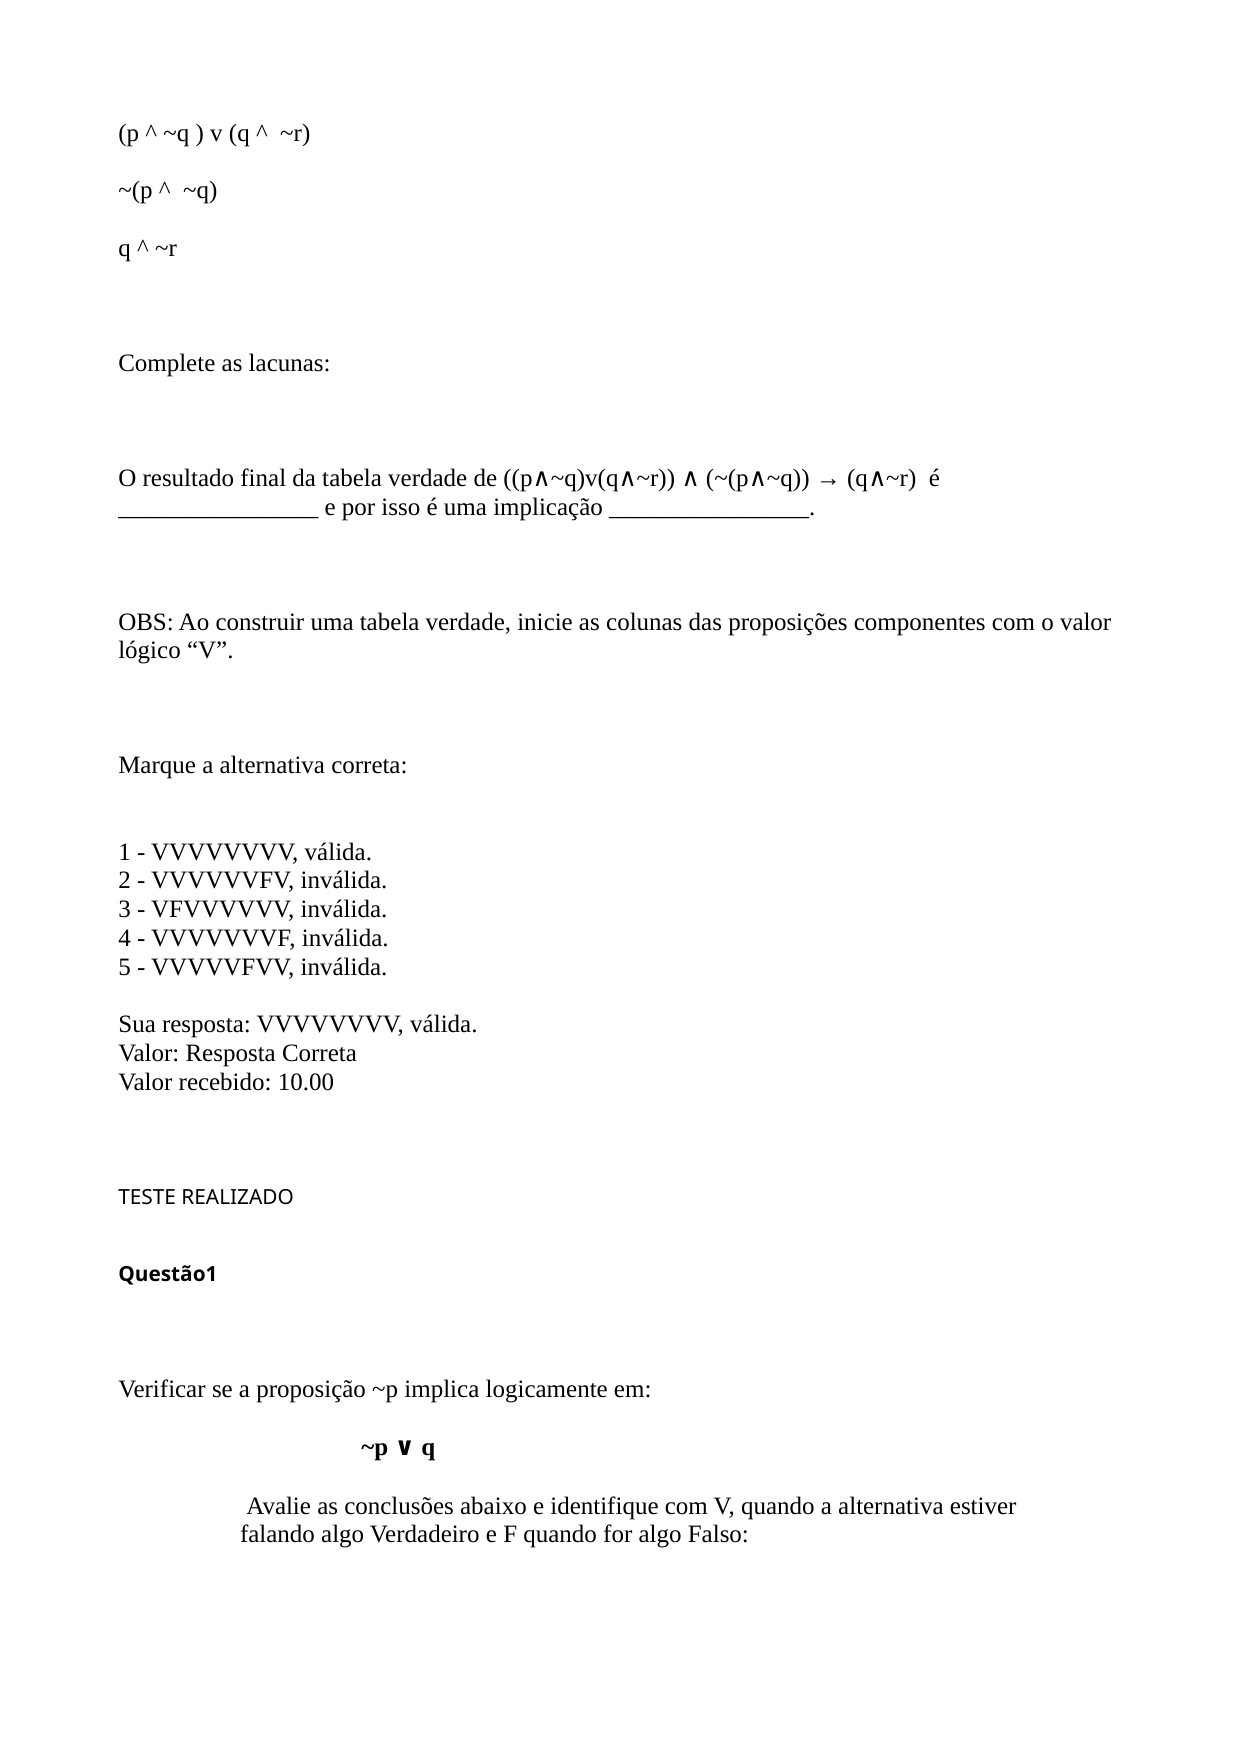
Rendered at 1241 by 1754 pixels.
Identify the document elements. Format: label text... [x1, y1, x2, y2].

table_cell [1087, 1287, 1093, 1316]
text 3 - VFVVVVVV, inválida. [118, 894, 1122, 923]
table_cell Verificar se a proposição ~p implica logicamente em: ~p ∨ q Avalie as conclusões abaixo e identifique com V, quando a alternativa estiver falando algo Verdadeiro e F quando for algo Falso: [118, 1316, 1093, 1578]
text OBS: Ao construir uma tabela verdade, inicie as colunas das proposições componentes com o valor lógico “V”. [118, 607, 1122, 664]
text Complete as lacunas: [118, 348, 1122, 377]
table_cell [118, 1287, 1087, 1316]
table_header [118, 1229, 1087, 1258]
text ~(p ^ ~q) [118, 176, 1122, 204]
text Sua resposta: VVVVVVVV, válida. [118, 1009, 1122, 1038]
text 4 - VVVVVVVF, inválida. [118, 923, 1122, 952]
text q ^ ~r [118, 233, 1122, 262]
text 5 - VVVVVFVV, inválida. [118, 952, 1122, 981]
text TESTE REALIZADO [118, 1182, 1122, 1210]
text 2 - VVVVVVFV, inválida. [118, 866, 1122, 894]
text Valor: Resposta Correta [118, 1038, 1122, 1067]
text Marque a alternativa correta: [118, 751, 1122, 779]
text Valor recebido: 10.00 [118, 1067, 1122, 1096]
table_header [1087, 1229, 1093, 1258]
text (p ^ ~q ) v (q ^ ~r) [118, 118, 1122, 147]
text O resultado final da tabela verdade de ((p∧~q)v(q∧~r)) ∧ (~(p∧~q)) → (q∧~r) é ________________ e por isso é uma implicação ________________. [118, 463, 1122, 521]
table_cell Questão1 [118, 1258, 1093, 1287]
text 1 - VVVVVVVV, válida. [118, 837, 1122, 866]
